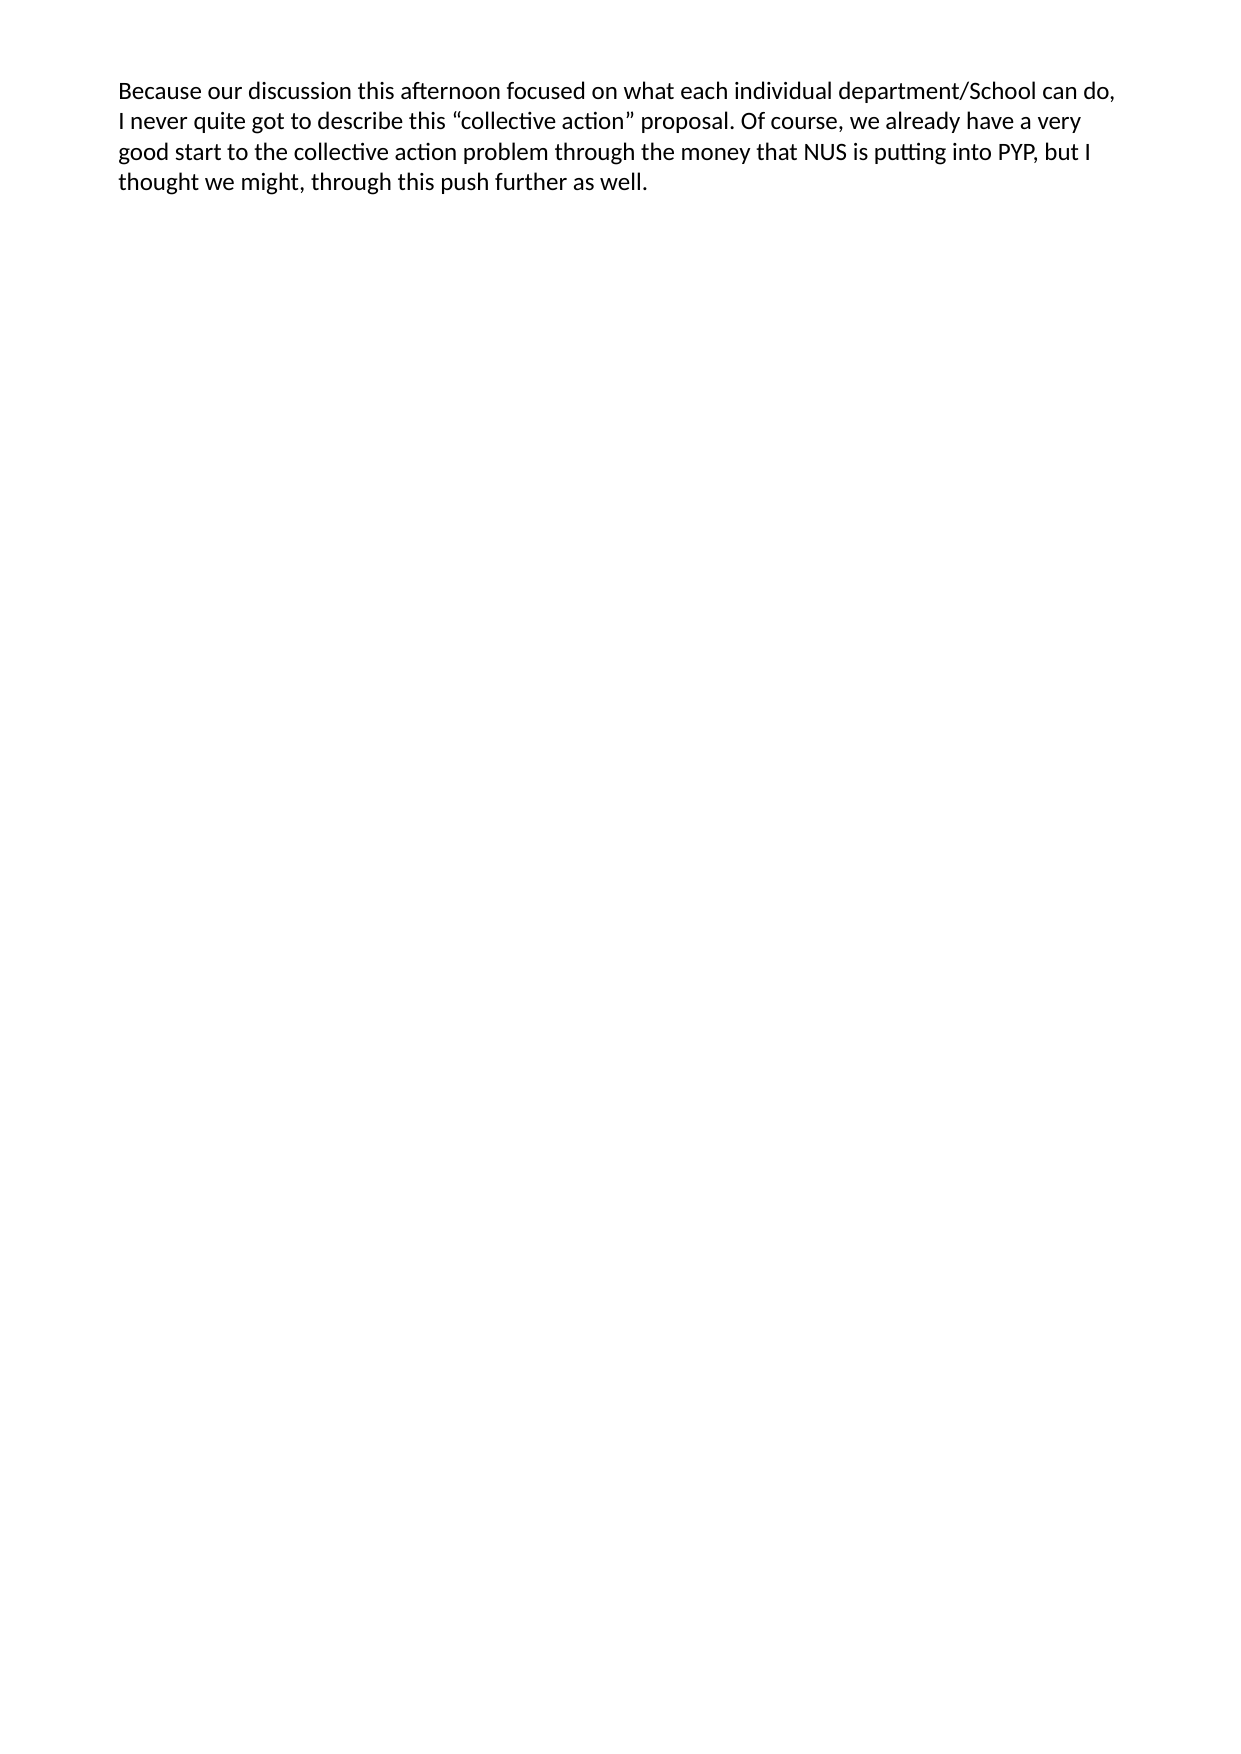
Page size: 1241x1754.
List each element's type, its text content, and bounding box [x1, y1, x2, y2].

text Because our discussion this afternoon focused on what each individual department/School can do, I never quite got to describe this “collective action” proposal. Of course, we already have a very good start to the collective action problem through the money that NUS is putting into PYP, but I thought we might, through this push further as well. [118, 75, 1122, 197]
